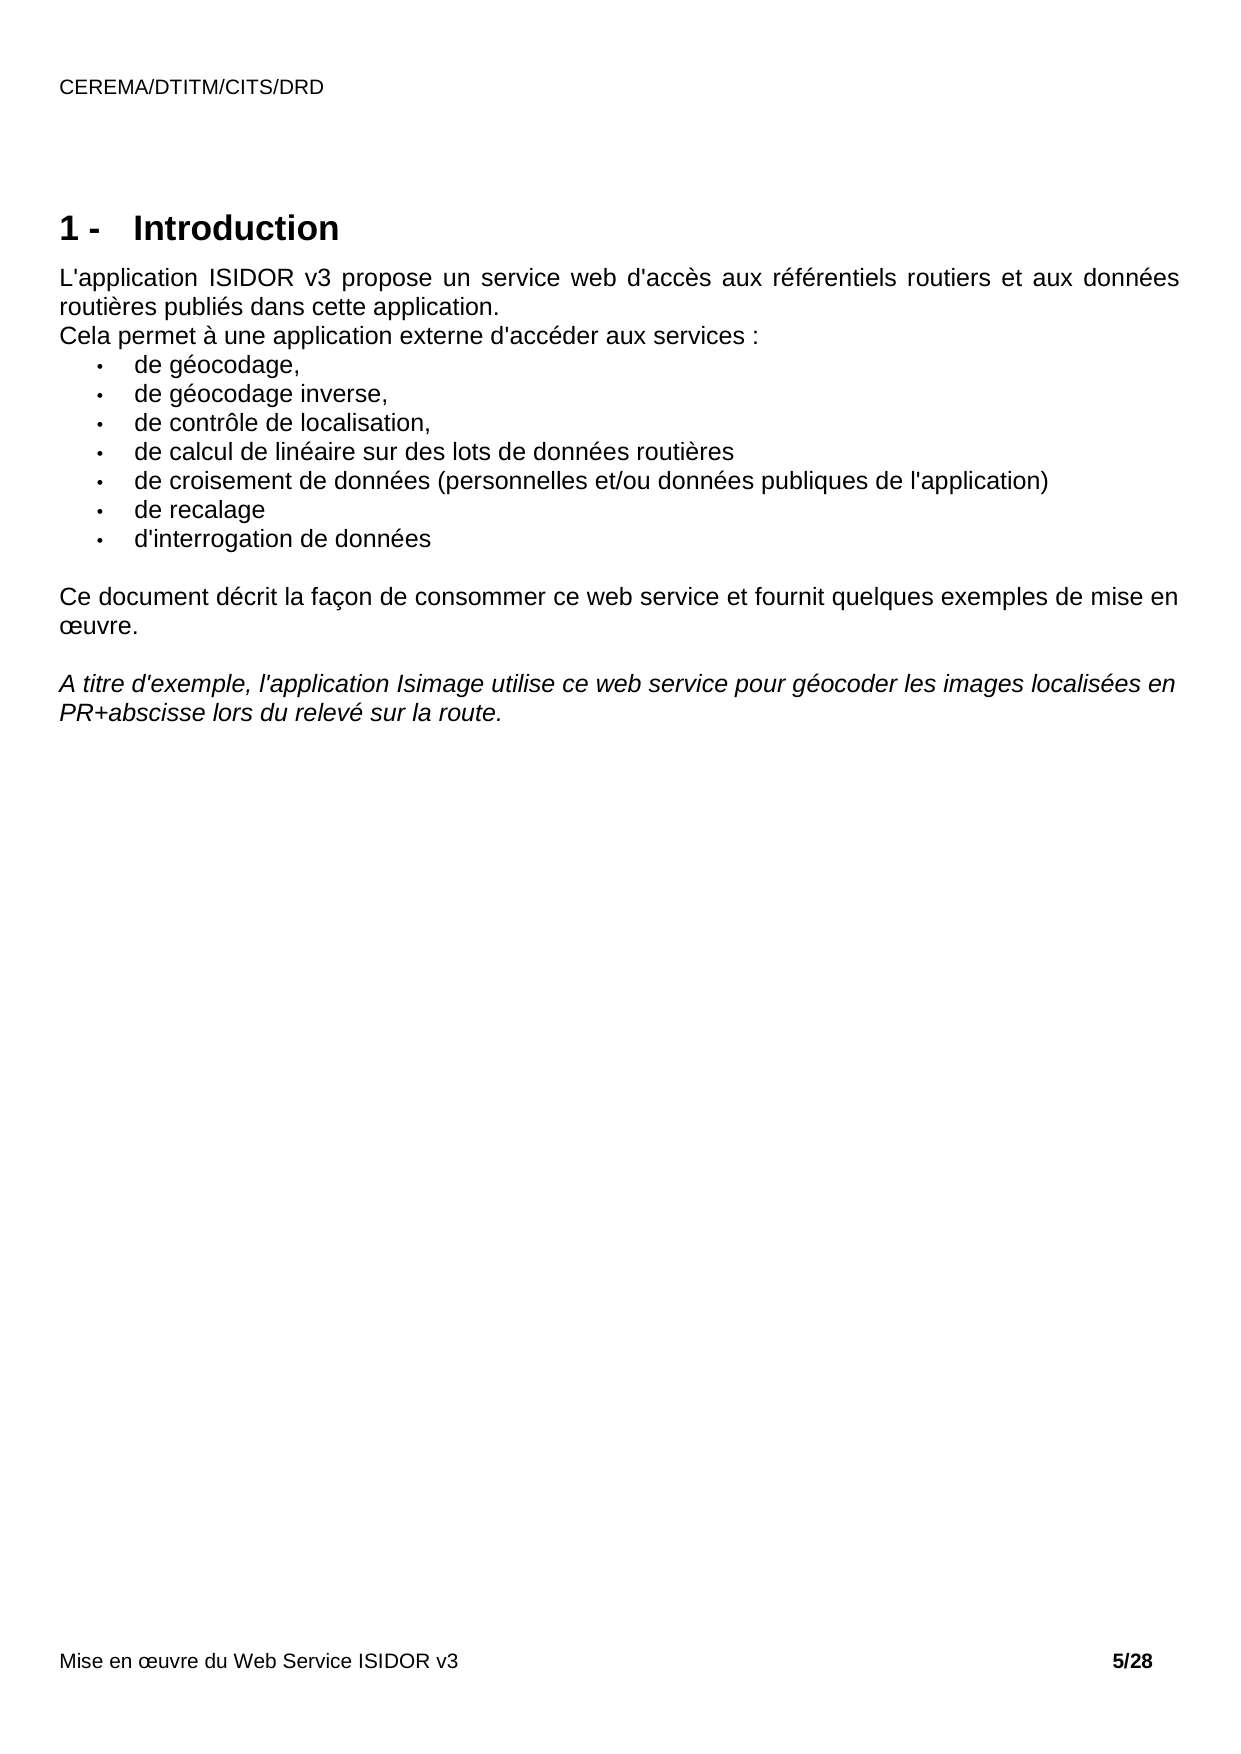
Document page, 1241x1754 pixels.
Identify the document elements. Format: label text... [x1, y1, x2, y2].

list de géocodage, [97, 349, 1181, 379]
list d'interrogation de données [97, 524, 1181, 553]
text Cela permet à une application externe d'accéder aux services : [59, 321, 1181, 349]
list de contrôle de localisation, [97, 408, 1181, 437]
list de géocodage inverse, [97, 379, 1181, 408]
text A titre d'exemple, l'application Isimage utilise ce web service pour géocoder les images localisées en PR+abscisse lors du relevé sur la route. [59, 669, 1181, 727]
subtitle Introduction [59, 207, 1181, 248]
text Ce document décrit la façon de consommer ce web service et fournit quelques exemples de mise en œuvre. [59, 582, 1181, 640]
text L'application ISIDOR v3 propose un service web d'accès aux référentiels routiers et aux données routières publiés dans cette application. [59, 262, 1181, 321]
list de recalage [97, 495, 1181, 524]
list de croisement de données (personnelles et/ou données publiques de l'application) [97, 466, 1181, 495]
list de calcul de linéaire sur des lots de données routières [97, 437, 1181, 466]
